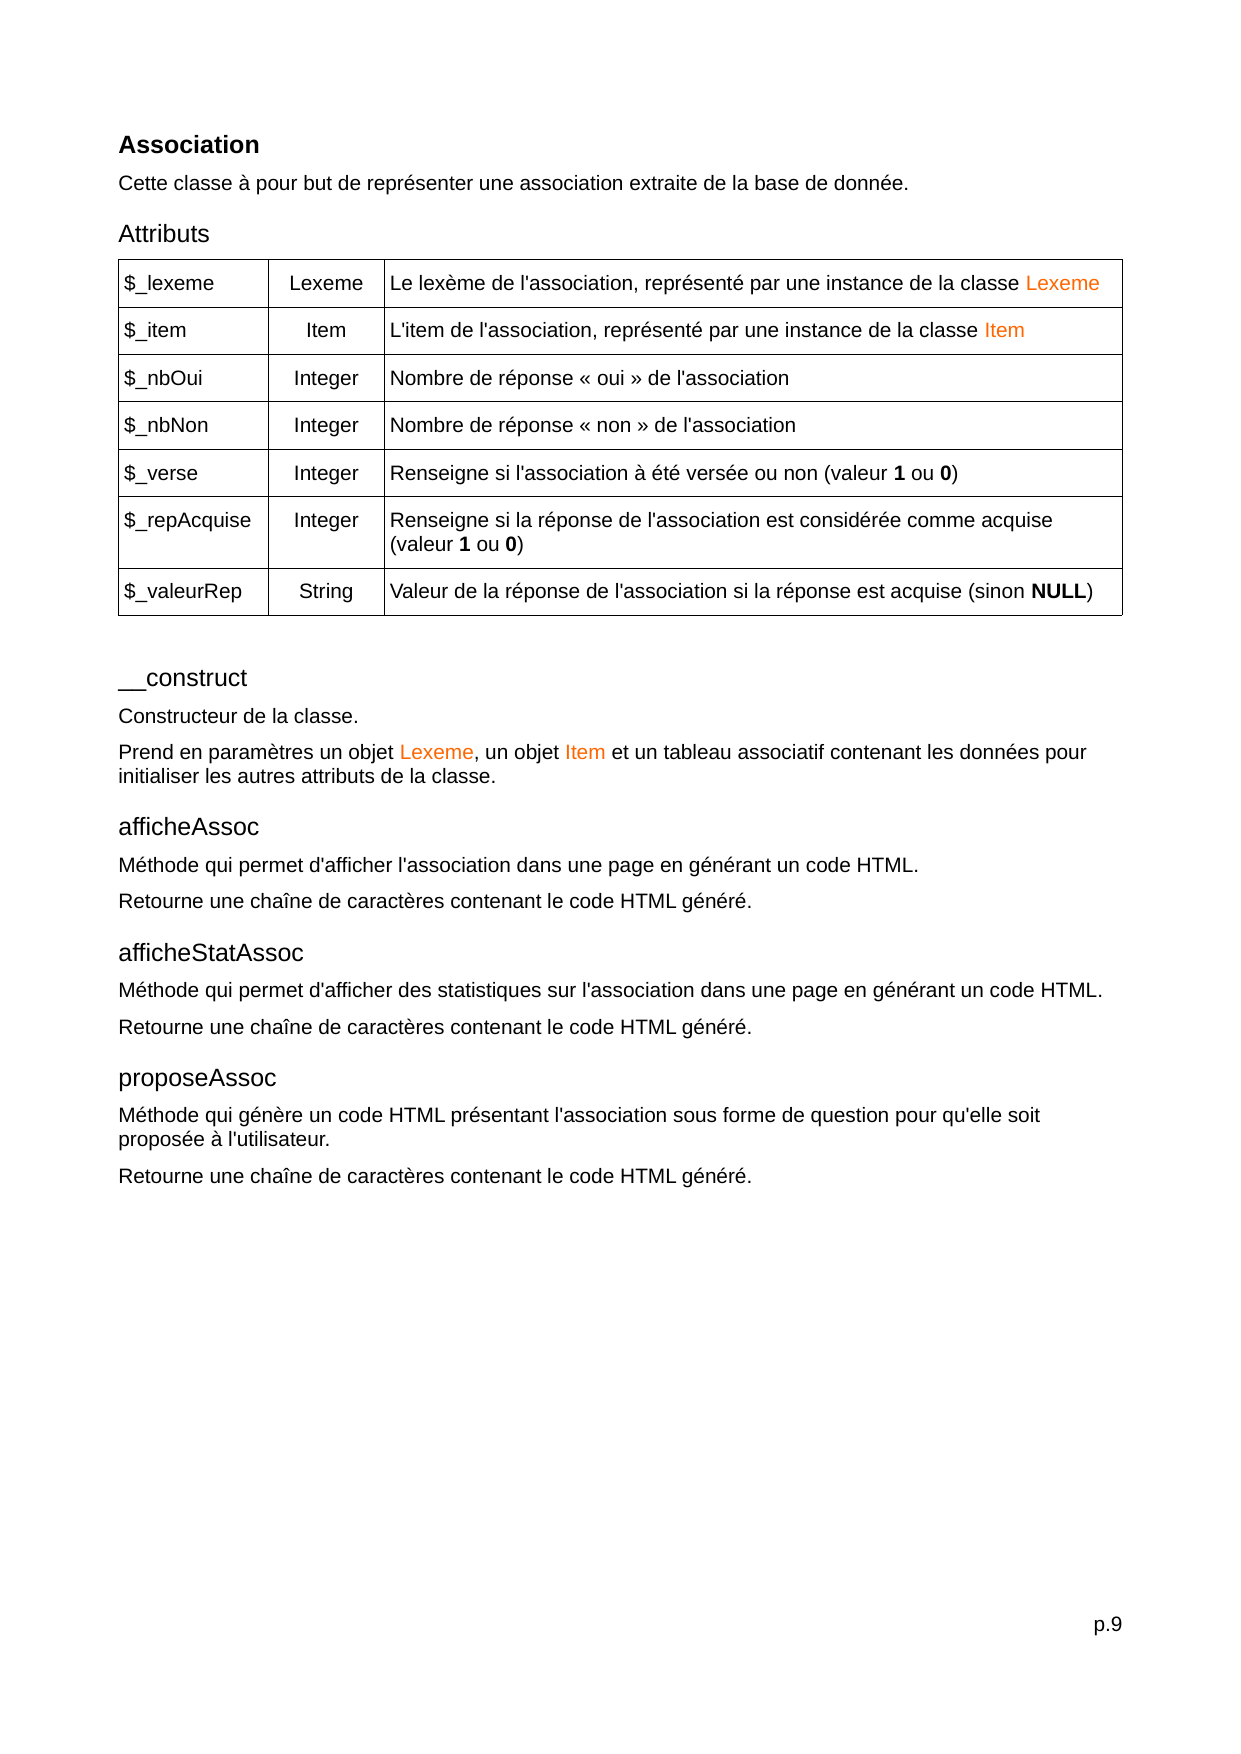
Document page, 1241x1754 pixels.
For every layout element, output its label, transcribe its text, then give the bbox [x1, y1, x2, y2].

text Cette classe à pour but de représenter une association extraite de la base de donnée. [118, 170, 1122, 194]
text Retourne une chaîne de caractères contenant le code HTML généré. [118, 1164, 1122, 1188]
text Méthode qui génère un code HTML présentant l'association sous forme de question pour qu'elle soit proposée à l'utilisateur. [118, 1103, 1122, 1151]
table_cell Integer [269, 355, 384, 401]
table_cell $_verse [119, 450, 268, 496]
table_cell Integer [269, 450, 384, 496]
subtitle afficheAssoc [118, 812, 1122, 841]
subtitle afficheStatAssoc [118, 938, 1122, 966]
table_cell Item [269, 308, 384, 354]
subtitle __construct [118, 663, 1122, 692]
subtitle Attributs [118, 219, 1122, 247]
text Méthode qui permet d'afficher des statistiques sur l'association dans une page en générant un code HTML. [118, 978, 1122, 1002]
table_cell Valeur de la réponse de l'association si la réponse est acquise (sinon NULL) [385, 569, 1122, 615]
text Méthode qui permet d'afficher l'association dans une page en générant un code HTML. [118, 853, 1122, 877]
table_cell Integer [269, 402, 384, 449]
table_cell $_repAcquise [119, 497, 268, 567]
table_cell $_nbOui [119, 355, 268, 401]
text Constructeur de la classe. [118, 704, 1122, 728]
table_cell Nombre de réponse « oui » de l'association [385, 355, 1122, 401]
table_cell $_item [119, 308, 268, 354]
table_cell Nombre de réponse « non » de l'association [385, 402, 1122, 449]
table_cell Renseigne si l'association à été versée ou non (valeur 1 ou 0) [385, 450, 1122, 496]
table_cell Renseigne si la réponse de l'association est considérée comme acquise (valeur 1 ou 0) [385, 497, 1122, 567]
subtitle proposeAssoc [118, 1063, 1122, 1092]
table_header Le lexème de l'association, représenté par une instance de la classe Lexeme [385, 260, 1122, 307]
table_cell $_nbNon [119, 402, 268, 449]
table_cell String [269, 569, 384, 615]
text Retourne une chaîne de caractères contenant le code HTML généré. [118, 889, 1122, 913]
table_header $_lexeme [119, 260, 268, 307]
table_header Lexeme [269, 260, 384, 307]
table_cell L'item de l'association, représenté par une instance de la classe Item [385, 308, 1122, 354]
table_cell $_valeurRep [119, 569, 268, 615]
subtitle Association [118, 130, 1122, 159]
text Retourne une chaîne de caractères contenant le code HTML généré. [118, 1014, 1122, 1038]
text Prend en paramètres un objet Lexeme, un objet Item et un tableau associatif contenant les données pour initialiser les autres attributs de la classe. [118, 740, 1122, 788]
table_cell Integer [269, 497, 384, 567]
